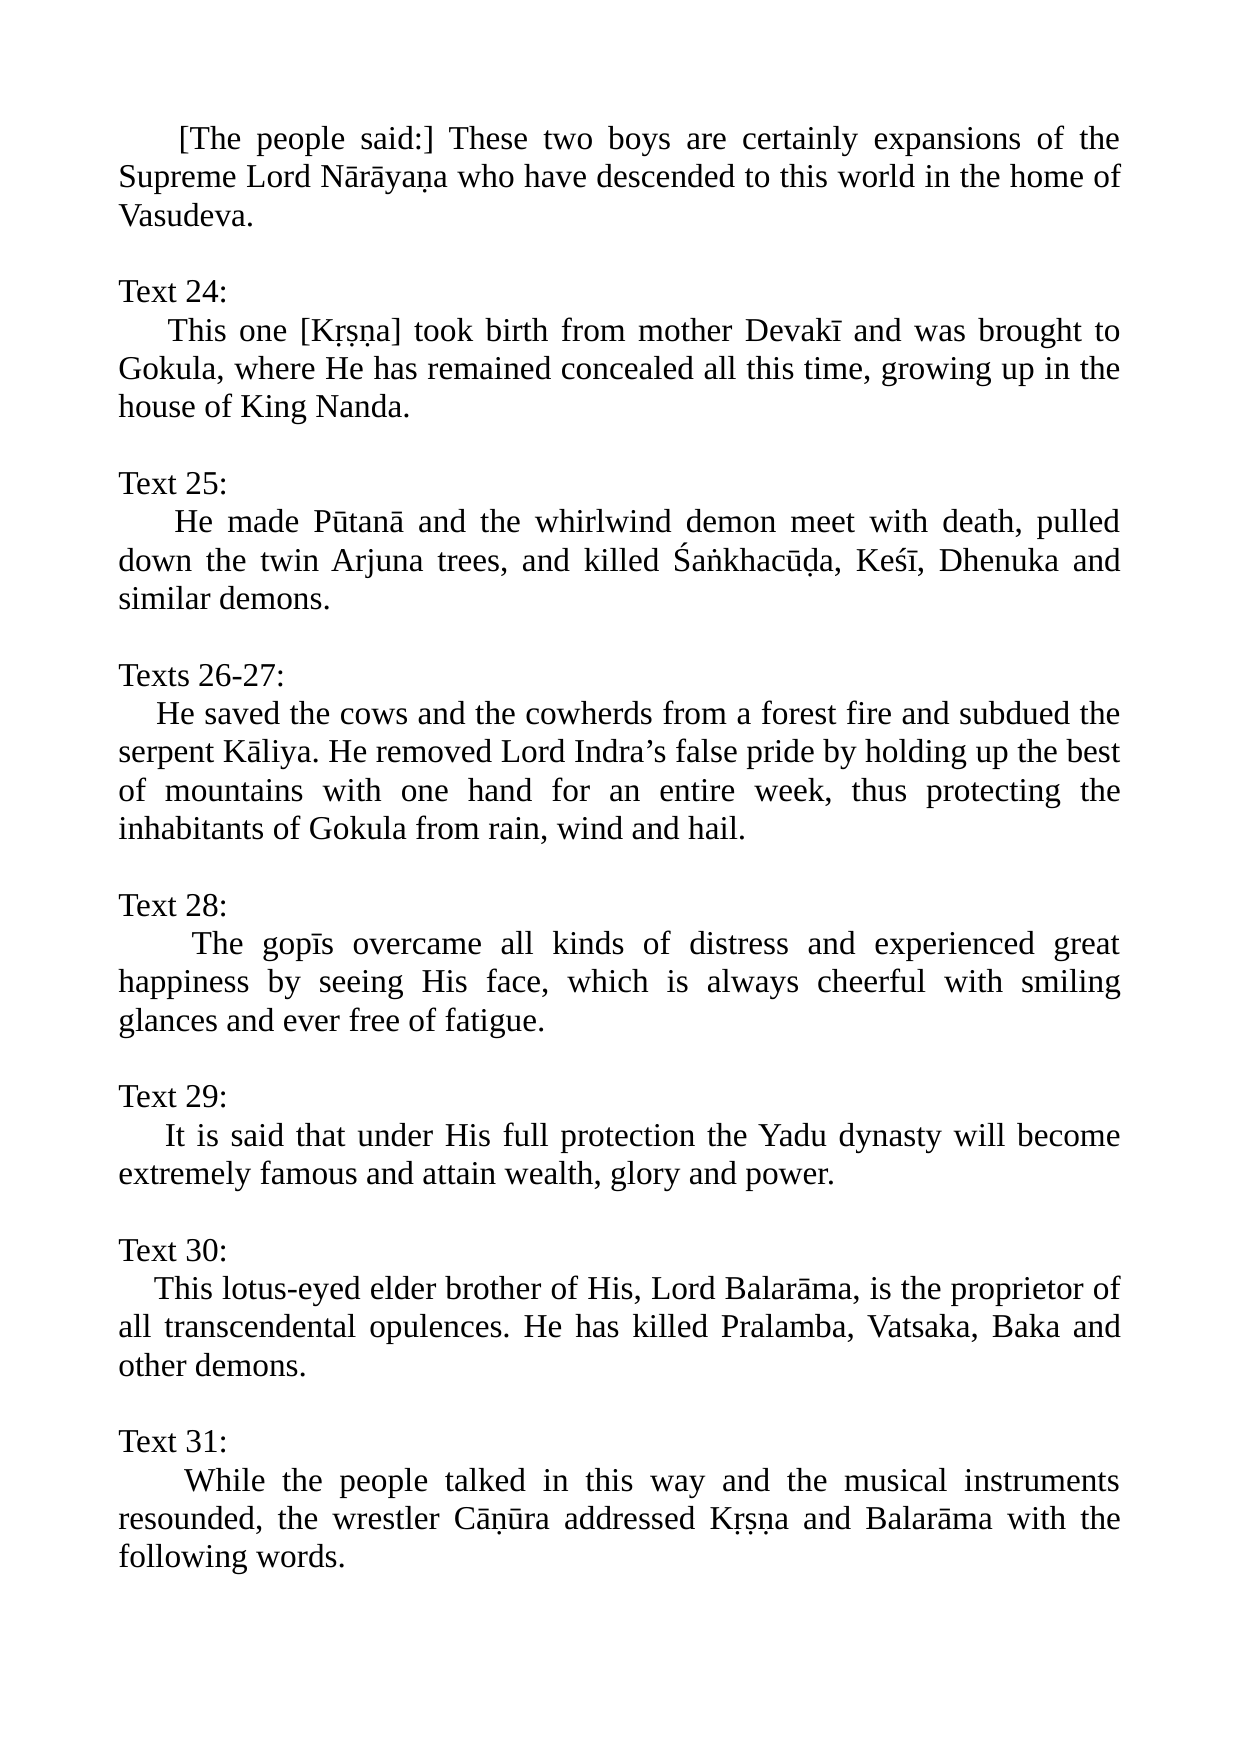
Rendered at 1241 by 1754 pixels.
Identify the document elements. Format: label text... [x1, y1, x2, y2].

text It is said that under His full protection the Yadu dynasty will become extremely famous and attain wealth, glory and power. [118, 1115, 1122, 1191]
text He made Pūtanā and the whirlwind demon meet with death, pulled down the twin Arjuna trees, and killed Śaṅkhacūḍa, Keśī, Dhenuka and similar demons. [118, 501, 1122, 616]
text The gopīs overcame all kinds of distress and experienced great happiness by seeing His face, which is always cheerful with smiling glances and ever free of fatigue. [118, 923, 1122, 1038]
text Text 24: [118, 271, 1122, 310]
text Text 28: [118, 885, 1122, 923]
text This one [Kṛṣṇa] took birth from mother Devakī and was brought to Gokula, where He has remained concealed all this time, growing up in the house of King Nanda. [118, 310, 1122, 425]
text He saved the cows and the cowherds from a forest fire and subdued the serpent Kāliya. He removed Lord Indra’s false pride by holding up the best of mountains with one hand for an entire week, thus protecting the inhabitants of Gokula from rain, wind and hail. [118, 693, 1122, 846]
text Text 25: [118, 463, 1122, 501]
text Text 30: [118, 1230, 1122, 1268]
text Text 31: [118, 1421, 1122, 1460]
text Text 29: [118, 1076, 1122, 1115]
text Texts 26-27: [118, 655, 1122, 693]
text This lotus-eyed elder brother of His, Lord Balarāma, is the proprietor of all transcendental opulences. He has killed Pralamba, Vatsaka, Baka and other demons. [118, 1268, 1122, 1383]
text [The people said:] These two boys are certainly expansions of the Supreme Lord Nārāyaṇa who have descended to this world in the home of Vasudeva. [118, 118, 1122, 233]
text While the people talked in this way and the musical instruments resounded, the wrestler Cāṇūra addressed Kṛṣṇa and Balarāma with the following words. [118, 1460, 1122, 1575]
